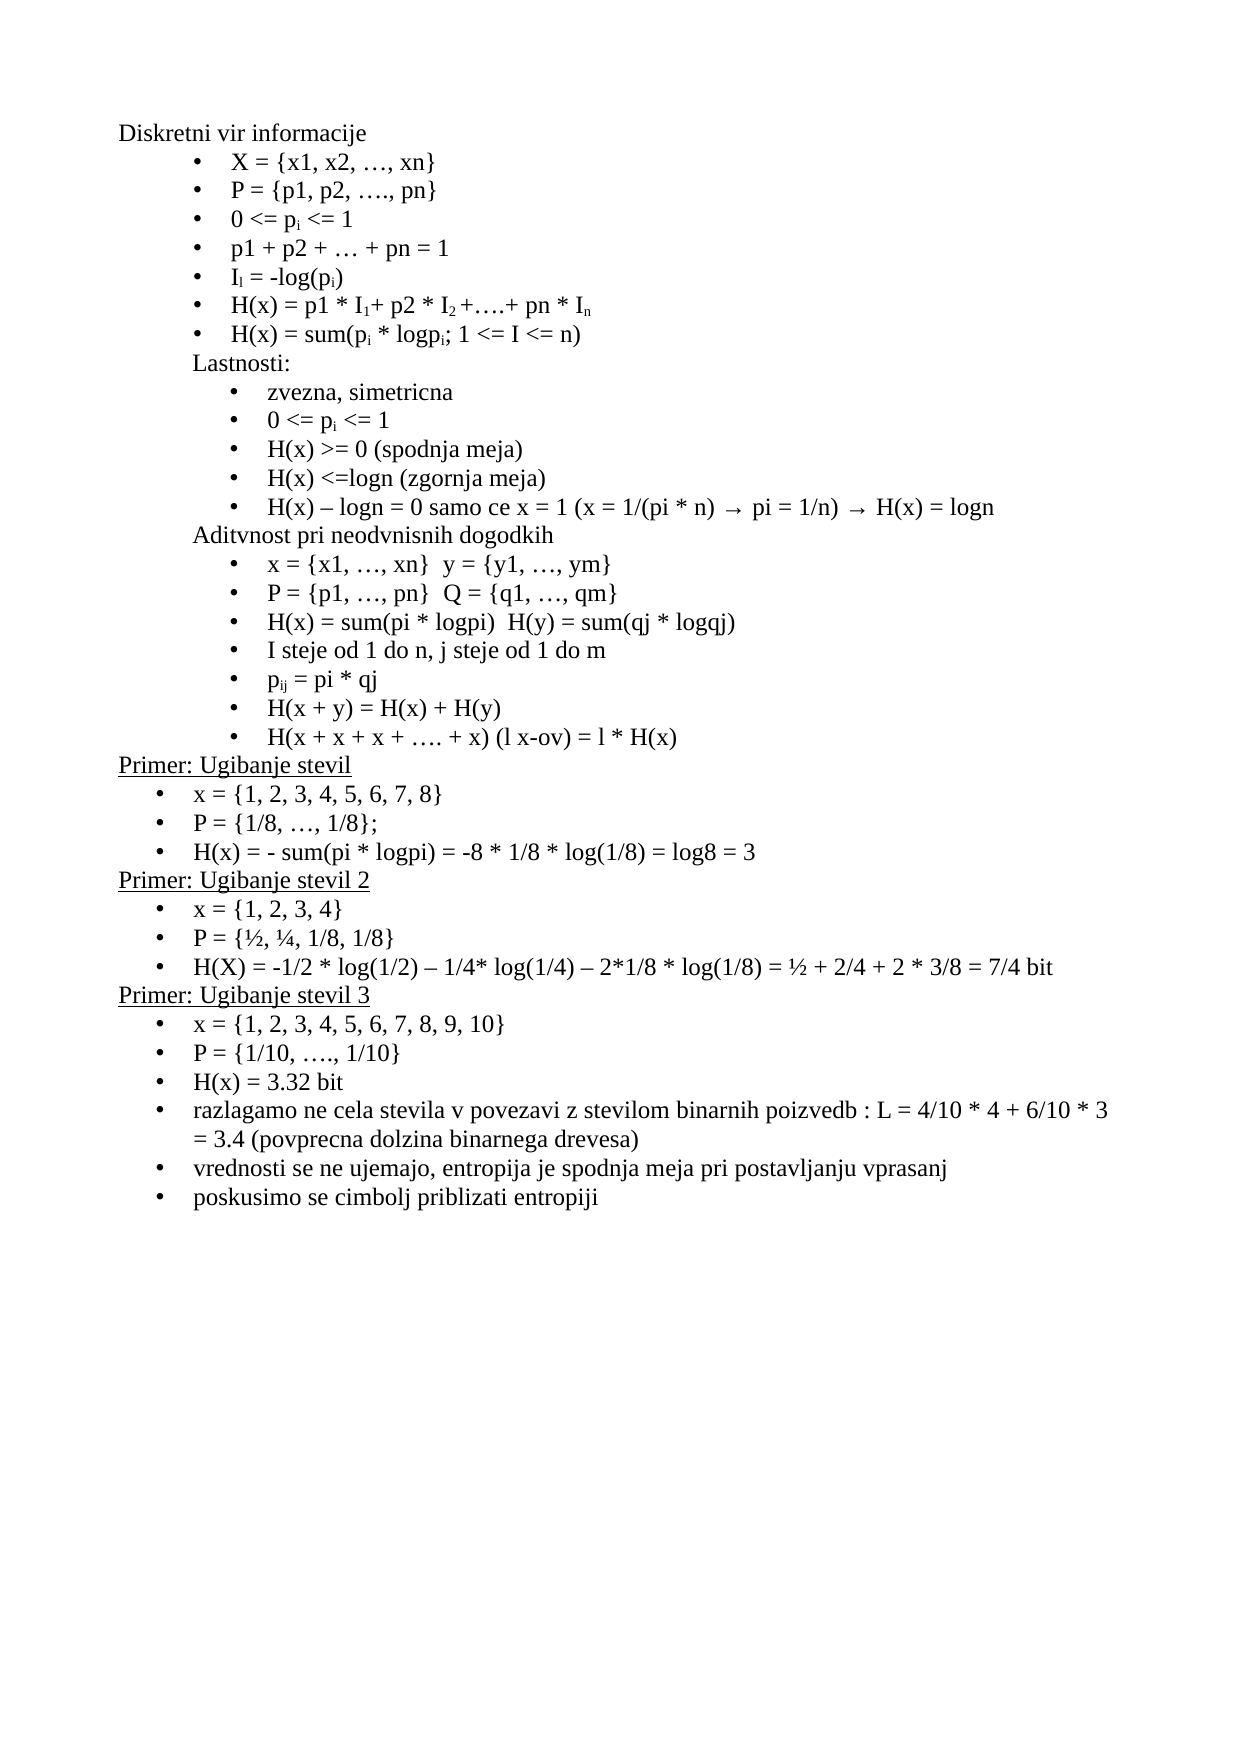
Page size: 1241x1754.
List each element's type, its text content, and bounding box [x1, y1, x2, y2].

list H(X) = -1/2 * log(1/2) – 1/4* log(1/4) – 2*1/8 * log(1/8) = ½ + 2/4 + 2 * 3/8 = 7/4 bit [156, 952, 1122, 981]
list H(x + y) = H(x) + H(y) [229, 693, 1122, 722]
list x = {x1, …, xn} y = {y1, …, ym} [229, 549, 1122, 578]
text Primer: Ugibanje stevil 2 [118, 866, 1122, 894]
text Lastnosti: [118, 348, 1122, 377]
list H(x) = - sum(pi * logpi) = -8 * 1/8 * log(1/8) = log8 = 3 [156, 837, 1122, 866]
list 0 <= pi <= 1 [229, 406, 1122, 434]
list H(x) – logn = 0 samo ce x = 1 (x = 1/(pi * n) → pi = 1/n) → H(x) = logn [229, 492, 1122, 521]
list P = {1/10, …., 1/10} [156, 1038, 1122, 1067]
list pij = pi * qj [229, 664, 1122, 693]
list x = {1, 2, 3, 4, 5, 6, 7, 8, 9, 10} [156, 1009, 1122, 1038]
list x = {1, 2, 3, 4} [156, 894, 1122, 923]
list H(x) = p1 * I1+ p2 * I2 +….+ pn * In [193, 291, 1122, 319]
list P = {p1, p2, …., pn} [193, 176, 1122, 204]
text Aditvnost pri neodvnisnih dogodkih [118, 521, 1122, 549]
list H(x) <=logn (zgornja meja) [229, 463, 1122, 492]
list H(x) = sum(pi * logpi; 1 <= I <= n) [193, 319, 1122, 348]
list H(x) = sum(pi * logpi) H(y) = sum(qj * logqj) [229, 607, 1122, 636]
list x = {1, 2, 3, 4, 5, 6, 7, 8} [156, 779, 1122, 808]
list Il = -log(pi) [193, 262, 1122, 291]
list p1 + p2 + … + pn = 1 [193, 233, 1122, 262]
list H(x) = 3.32 bit [156, 1067, 1122, 1096]
list zvezna, simetricna [229, 377, 1122, 406]
text Primer: Ugibanje stevil [118, 751, 1122, 779]
list poskusimo se cimbolj priblizati entropiji [156, 1182, 1122, 1211]
list H(x + x + x + …. + x) (l x-ov) = l * H(x) [229, 722, 1122, 751]
list vrednosti se ne ujemajo, entropija je spodnja meja pri postavljanju vprasanj [156, 1153, 1122, 1182]
list P = {1/8, …, 1/8}; [156, 808, 1122, 837]
list H(x) >= 0 (spodnja meja) [229, 434, 1122, 463]
text Primer: Ugibanje stevil 3 [118, 981, 1122, 1009]
list P = {p1, …, pn} Q = {q1, …, qm} [229, 578, 1122, 607]
list I steje od 1 do n, j steje od 1 do m [229, 636, 1122, 664]
list razlagamo ne cela stevila v povezavi z stevilom binarnih poizvedb : L = 4/10 * 4 + 6/10 * 3 = 3.4 (povprecna dolzina binarnega drevesa) [156, 1096, 1122, 1153]
list 0 <= pi <= 1 [193, 204, 1122, 233]
text Diskretni vir informacije [118, 118, 1122, 147]
list P = {½, ¼, 1/8, 1/8} [156, 923, 1122, 952]
list X = {x1, x2, …, xn} [193, 147, 1122, 176]
